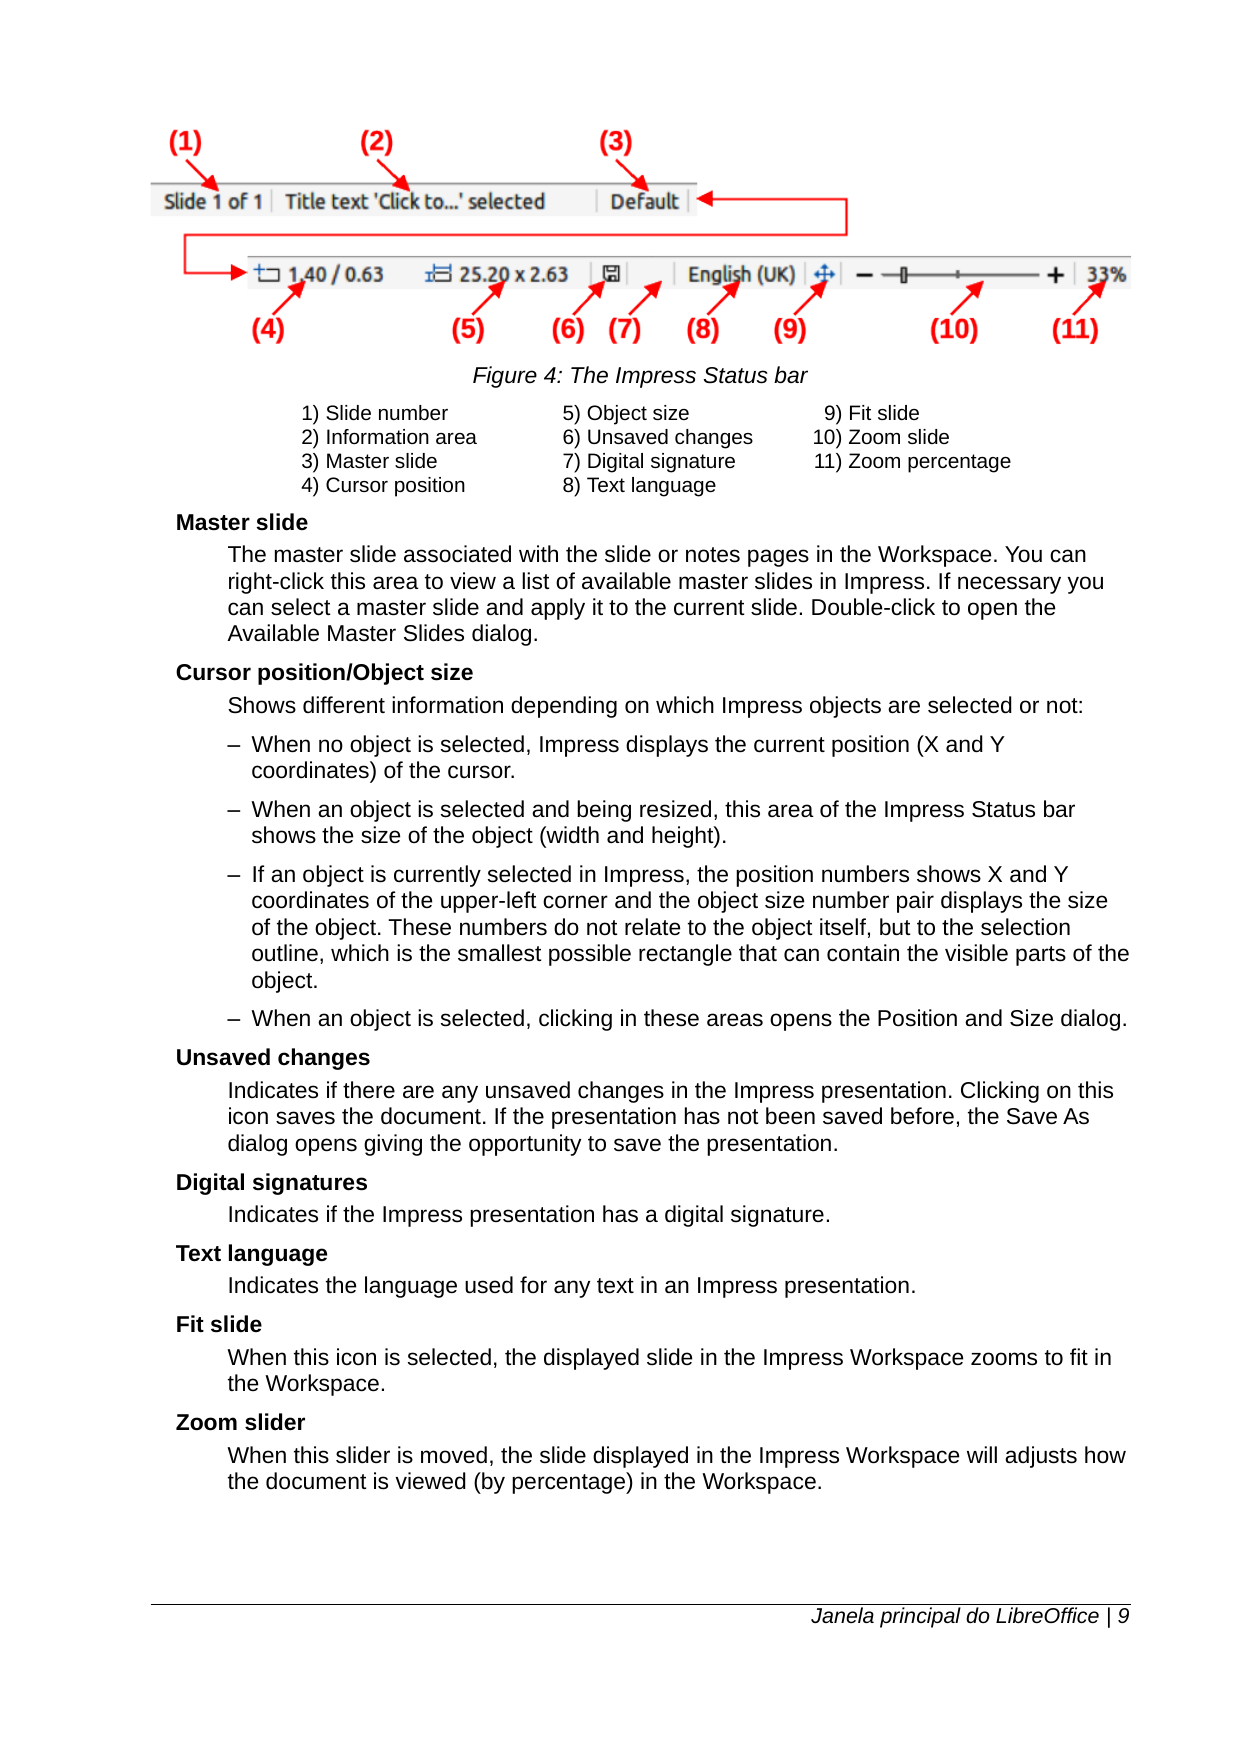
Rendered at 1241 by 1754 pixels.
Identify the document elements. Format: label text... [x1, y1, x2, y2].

text Indicates if there are any unsaved changes in the Impress presentation. Clicking on this icon saves the document. If the presentation has not been saved before, the Save As dialog opens giving the opportunity to save the presentation. [227, 1077, 1131, 1156]
text Shows different information depending on which Impress objects are selected or not: [227, 692, 1131, 718]
text Unsaved changes [176, 1044, 1131, 1071]
text Master slide [176, 509, 1131, 535]
text Figure 4: The Impress Status bar [151, 362, 1131, 389]
text Zoom slider [176, 1409, 1131, 1436]
text Text language [176, 1240, 1131, 1266]
text Indicates the language used for any text in an Impress presentation. [227, 1272, 1131, 1299]
table_header Slide number Information area Master slide Cursor position [249, 401, 510, 497]
text Digital signatures [176, 1168, 1131, 1195]
list When an object is selected and being resized, this area of the Impress Status bar shows the size of the object (width and height). [227, 796, 1131, 849]
text Fit slide [176, 1311, 1131, 1338]
list If an object is currently selected in Impress, the position numbers shows X and Y coordinates of the upper‑left corner and the object size number pair displays the size of the object. These numbers do not relate to the object itself, but to the selection outline, which is the smallest possible rectangle that can contain the visible parts of the object. [227, 861, 1131, 993]
table_header Object size Unsaved changes Digital signature Text language [510, 401, 771, 497]
text Indicates if the Impress presentation has a digital signature. [227, 1201, 1131, 1227]
text When this icon is selected, the displayed slide in the Impress Workspace zooms to fit in the Workspace. [227, 1344, 1131, 1397]
list When no object is selected, Impress displays the current position (X and Y coordinates) of the cursor. [227, 731, 1131, 783]
list When an object is selected, clicking in these areas opens the Position and Size dialog. [227, 1005, 1131, 1032]
text When this slider is moved, the slide displayed in the Impress Workspace will adjusts how the document is viewed (by percentage) in the Workspace. [227, 1442, 1131, 1494]
text The master slide associated with the slide or notes pages in the Workspace. You can right-click this area to view a list of available master slides in Impress. If necessary you can select a master slide and apply it to the current slide. Double-click to open the Available Master Slides dialog. [227, 541, 1131, 647]
table_header Fit slide Zoom slide Zoom percentage [771, 401, 1033, 497]
text Cursor position/Object size [176, 659, 1131, 686]
picture [150, 121, 1132, 350]
